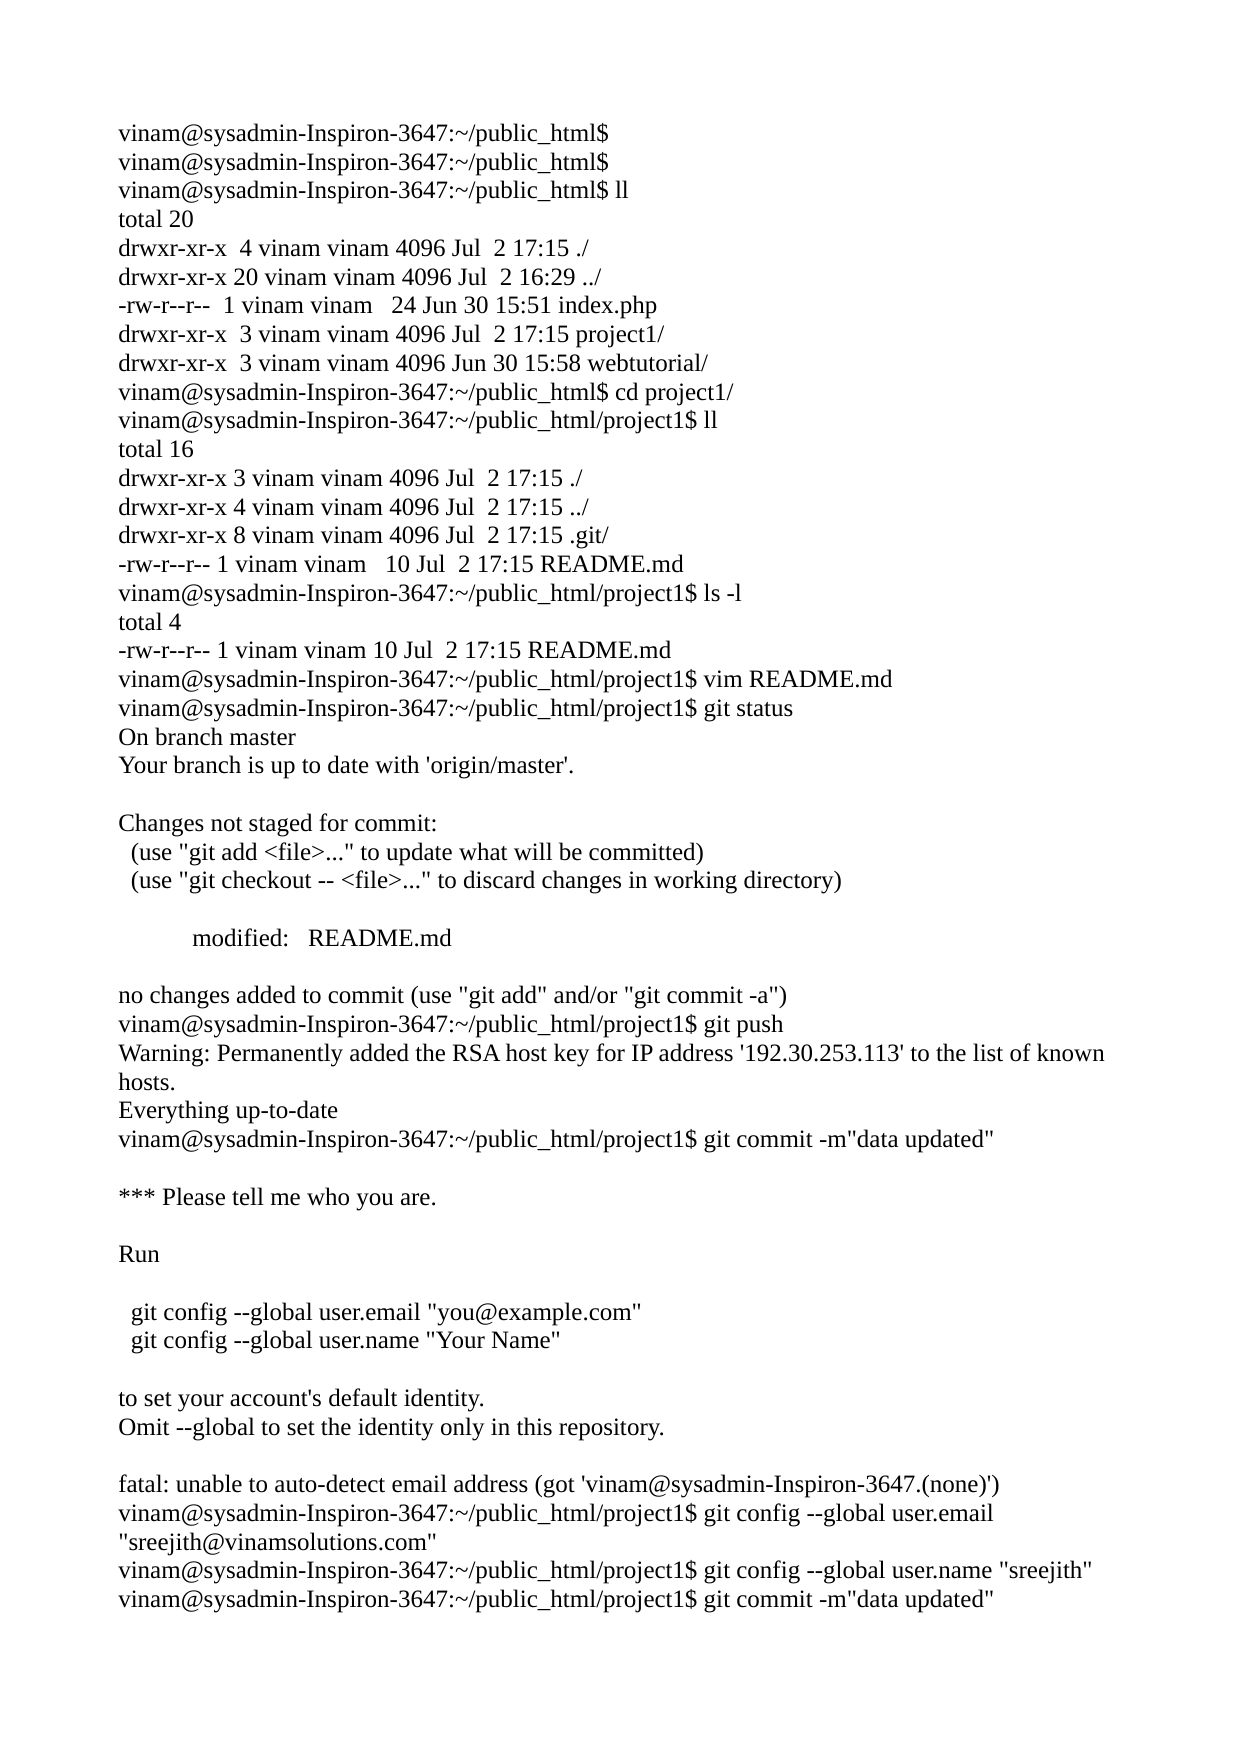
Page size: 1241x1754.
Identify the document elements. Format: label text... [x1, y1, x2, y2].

text Everything up-to-date [118, 1096, 1122, 1124]
text (use "git checkout -- <file>..." to discard changes in working directory) [118, 866, 1122, 894]
text (use "git add <file>..." to update what will be committed) [118, 837, 1122, 866]
text *** Please tell me who you are. [118, 1182, 1122, 1211]
text drwxr-xr-x 3 vinam vinam 4096 Jun 30 15:58 webtutorial/ [118, 348, 1122, 377]
text vinam@sysadmin-Inspiron-3647:~/public_html/project1$ git config --global user.name "sreejith" [118, 1556, 1122, 1584]
text vinam@sysadmin-Inspiron-3647:~/public_html/project1$ ls -l [118, 578, 1122, 607]
text -rw-r--r-- 1 vinam vinam 24 Jun 30 15:51 index.php [118, 291, 1122, 319]
text Omit --global to set the identity only in this repository. [118, 1412, 1122, 1441]
text fatal: unable to auto-detect email address (got 'vinam@sysadmin-Inspiron-3647.(none)') [118, 1469, 1122, 1498]
text to set your account's default identity. [118, 1383, 1122, 1412]
text no changes added to commit (use "git add" and/or "git commit -a") [118, 981, 1122, 1009]
text vinam@sysadmin-Inspiron-3647:~/public_html$ [118, 118, 1122, 147]
text total 16 [118, 434, 1122, 463]
text drwxr-xr-x 4 vinam vinam 4096 Jul 2 17:15 ../ [118, 492, 1122, 521]
text vinam@sysadmin-Inspiron-3647:~/public_html/project1$ git commit -m"data updated" [118, 1584, 1122, 1613]
text drwxr-xr-x 8 vinam vinam 4096 Jul 2 17:15 .git/ [118, 521, 1122, 549]
text drwxr-xr-x 3 vinam vinam 4096 Jul 2 17:15 project1/ [118, 319, 1122, 348]
text vinam@sysadmin-Inspiron-3647:~/public_html/project1$ git config --global user.email "sreejith@vinamsolutions.com" [118, 1498, 1122, 1556]
text drwxr-xr-x 20 vinam vinam 4096 Jul 2 16:29 ../ [118, 262, 1122, 291]
text vinam@sysadmin-Inspiron-3647:~/public_html/project1$ git commit -m"data updated" [118, 1124, 1122, 1153]
text vinam@sysadmin-Inspiron-3647:~/public_html/project1$ vim README.md [118, 664, 1122, 693]
text Warning: Permanently added the RSA host key for IP address '192.30.253.113' to the list of known hosts. [118, 1038, 1122, 1096]
text git config --global user.email "you@example.com" [118, 1297, 1122, 1326]
text total 20 [118, 204, 1122, 233]
text -rw-r--r-- 1 vinam vinam 10 Jul 2 17:15 README.md [118, 636, 1122, 664]
text drwxr-xr-x 4 vinam vinam 4096 Jul 2 17:15 ./ [118, 233, 1122, 262]
text git config --global user.name "Your Name" [118, 1326, 1122, 1354]
text Your branch is up to date with 'origin/master'. [118, 751, 1122, 779]
text On branch master [118, 722, 1122, 751]
text vinam@sysadmin-Inspiron-3647:~/public_html$ cd project1/ [118, 377, 1122, 406]
text vinam@sysadmin-Inspiron-3647:~/public_html$ [118, 147, 1122, 176]
text vinam@sysadmin-Inspiron-3647:~/public_html/project1$ git push [118, 1009, 1122, 1038]
text vinam@sysadmin-Inspiron-3647:~/public_html$ ll [118, 176, 1122, 204]
text vinam@sysadmin-Inspiron-3647:~/public_html/project1$ git status [118, 693, 1122, 722]
text modified: README.md [118, 923, 1122, 952]
text -rw-r--r-- 1 vinam vinam 10 Jul 2 17:15 README.md [118, 549, 1122, 578]
text total 4 [118, 607, 1122, 636]
text vinam@sysadmin-Inspiron-3647:~/public_html/project1$ ll [118, 406, 1122, 434]
text Run [118, 1239, 1122, 1268]
text drwxr-xr-x 3 vinam vinam 4096 Jul 2 17:15 ./ [118, 463, 1122, 492]
text Changes not staged for commit: [118, 808, 1122, 837]
